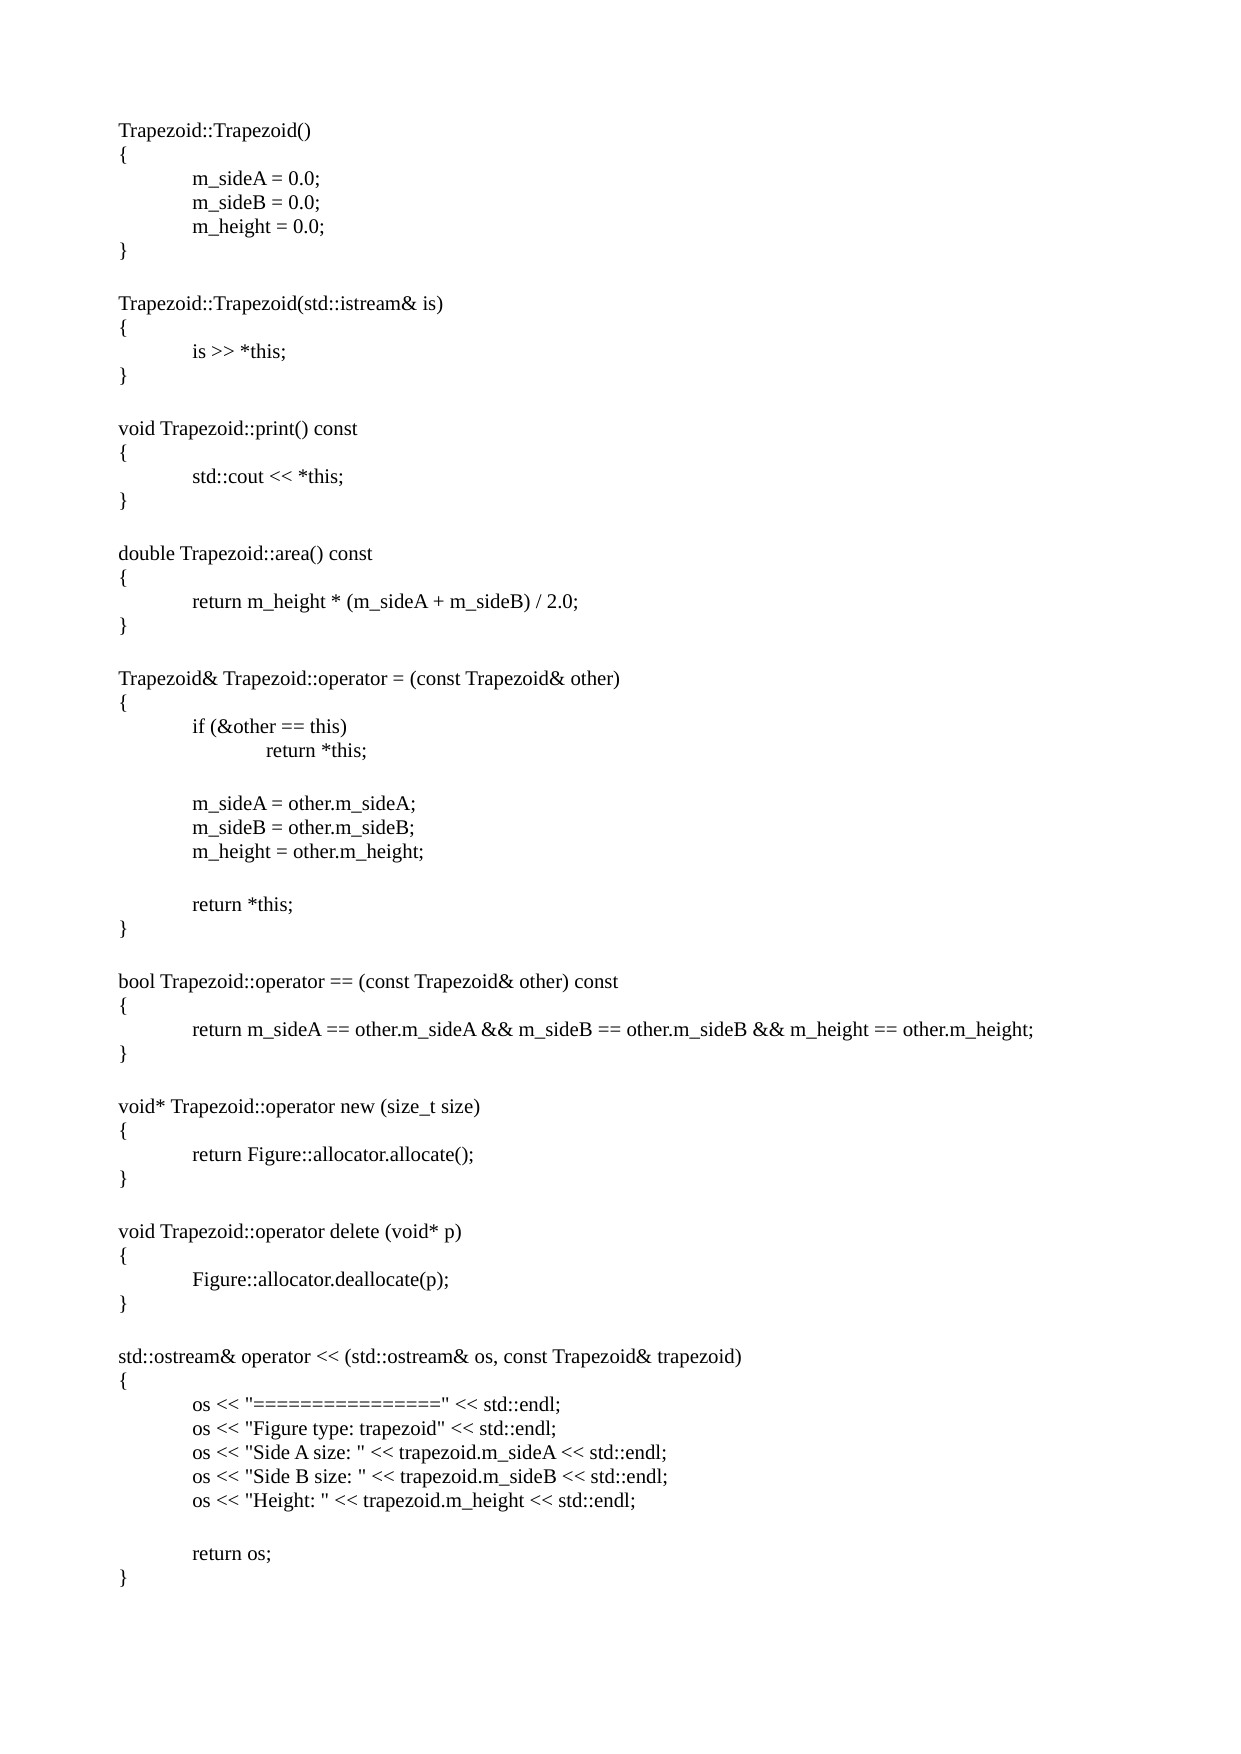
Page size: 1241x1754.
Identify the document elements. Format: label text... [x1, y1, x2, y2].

list std::cout << *this; [118, 464, 1122, 488]
list } [118, 1041, 1122, 1065]
list { [118, 440, 1122, 464]
list } [118, 1166, 1122, 1190]
list m_sideA = other.m_sideA; [118, 791, 1122, 815]
list } [118, 1565, 1122, 1589]
list } [118, 1291, 1122, 1315]
list double Trapezoid::area() const [118, 541, 1122, 565]
list void Trapezoid::operator delete (void* p) [118, 1219, 1122, 1243]
list os << "================" << std::endl; [118, 1392, 1122, 1416]
list std::ostream& operator << (std::ostream& os, const Trapezoid& trapezoid) [118, 1344, 1122, 1368]
list { [118, 565, 1122, 589]
list } [118, 488, 1122, 512]
list void* Trapezoid::operator new (size_t size) [118, 1094, 1122, 1118]
list is >> *this; [118, 339, 1122, 363]
list os << "Height: " << trapezoid.m_height << std::endl; [118, 1488, 1122, 1512]
list Figure::allocator.deallocate(p); [118, 1267, 1122, 1291]
list } [118, 363, 1122, 387]
list return Figure::allocator.allocate(); [118, 1142, 1122, 1166]
list { [118, 142, 1122, 166]
list Trapezoid& Trapezoid::operator = (const Trapezoid& other) [118, 666, 1122, 690]
list { [118, 1118, 1122, 1142]
list return *this; [118, 738, 1122, 762]
list return m_sideA == other.m_sideA && m_sideB == other.m_sideB && m_height == other.m_height; [118, 1017, 1122, 1041]
list os << "Figure type: trapezoid" << std::endl; [118, 1416, 1122, 1440]
list void Trapezoid::print() const [118, 416, 1122, 440]
list m_sideA = 0.0; [118, 166, 1122, 190]
list } [118, 613, 1122, 637]
list return os; [118, 1541, 1122, 1565]
list m_height = 0.0; [118, 214, 1122, 238]
list } [118, 916, 1122, 940]
list bool Trapezoid::operator == (const Trapezoid& other) const [118, 969, 1122, 993]
list m_sideB = 0.0; [118, 190, 1122, 214]
list { [118, 1243, 1122, 1267]
list Trapezoid::Trapezoid(std::istream& is) [118, 291, 1122, 315]
list os << "Side A size: " << trapezoid.m_sideA << std::endl; [118, 1440, 1122, 1464]
list { [118, 315, 1122, 339]
list os << "Side B size: " << trapezoid.m_sideB << std::endl; [118, 1464, 1122, 1488]
list m_sideB = other.m_sideB; [118, 815, 1122, 839]
list { [118, 1368, 1122, 1392]
list Trapezoid::Trapezoid() [118, 118, 1122, 142]
list return m_height * (m_sideA + m_sideB) / 2.0; [118, 589, 1122, 613]
list { [118, 690, 1122, 714]
list } [118, 238, 1122, 262]
list m_height = other.m_height; [118, 839, 1122, 863]
list { [118, 993, 1122, 1017]
list return *this; [118, 892, 1122, 916]
list if (&other == this) [118, 714, 1122, 738]
